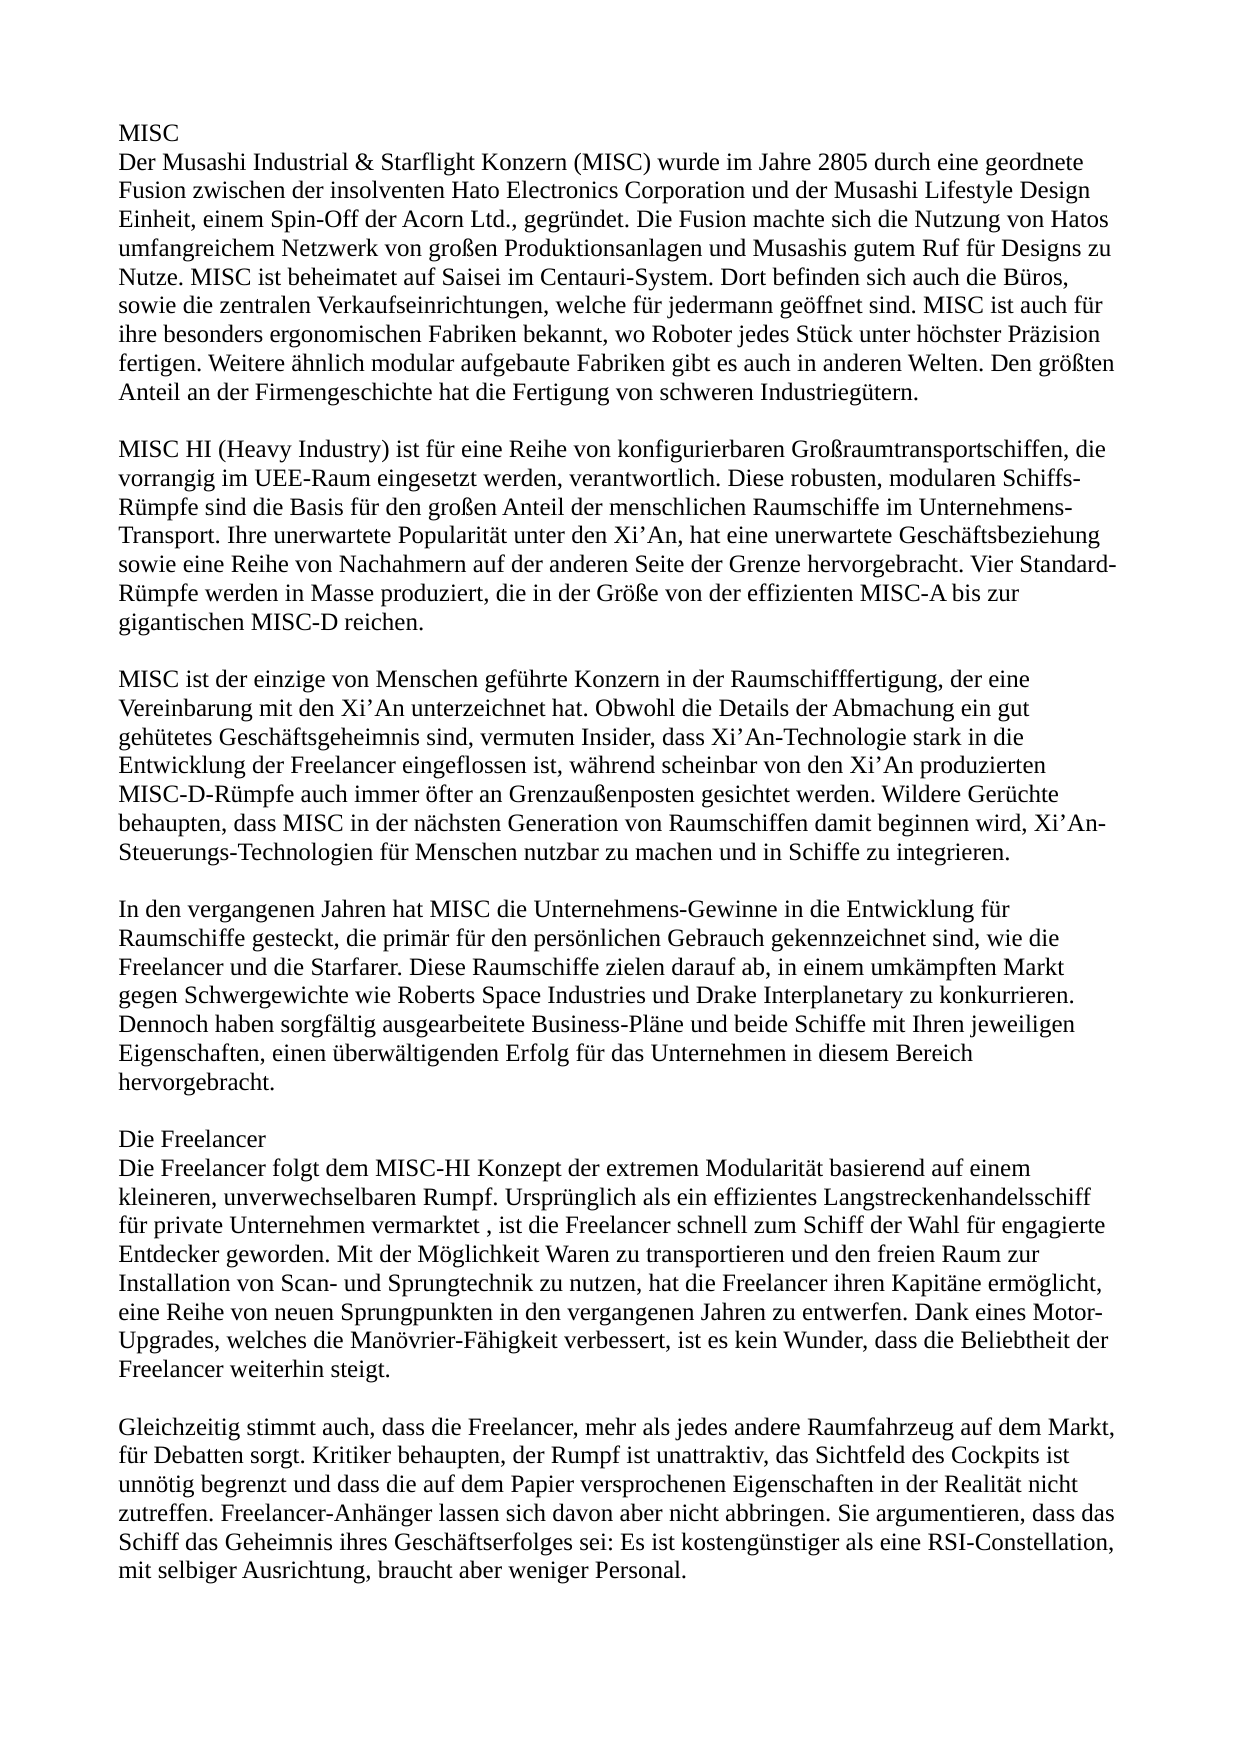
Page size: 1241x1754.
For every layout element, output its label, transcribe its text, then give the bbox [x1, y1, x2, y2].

text Die Freelancer folgt dem MISC-HI Konzept der extremen Modularität basierend auf einem kleineren, unverwechselbaren Rumpf. Ursprünglich als ein effizientes Langstreckenhandelsschiff für private Unternehmen vermarktet , ist die Freelancer schnell zum Schiff der Wahl für engagierte Entdecker geworden. Mit der Möglichkeit Waren zu transportieren und den freien Raum zur Installation von Scan- und Sprungtechnik zu nutzen, hat die Freelancer ihren Kapitäne ermöglicht, eine Reihe von neuen Sprungpunkten in den vergangenen Jahren zu entwerfen. Dank eines Motor-Upgrades, welches die Manövrier-Fähigkeit verbessert, ist es kein Wunder, dass die Beliebtheit der Freelancer weiterhin steigt. [118, 1153, 1122, 1383]
text MISC [118, 118, 1122, 147]
text MISC ist der einzige von Menschen geführte Konzern in der Raumschifffertigung, der eine Vereinbarung mit den Xi’An unterzeichnet hat. Obwohl die Details der Abmachung ein gut gehütetes Geschäftsgeheimnis sind, vermuten Insider, dass Xi’An-Technologie stark in die Entwicklung der Freelancer eingeflossen ist, während scheinbar von den Xi’An produzierten MISC-D-Rümpfe auch immer öfter an Grenzaußenposten gesichtet werden. Wildere Gerüchte behaupten, dass MISC in der nächsten Generation von Raumschiffen damit beginnen wird, Xi’An-Steuerungs-Technologien für Menschen nutzbar zu machen und in Schiffe zu integrieren. [118, 664, 1122, 866]
text In den vergangenen Jahren hat MISC die Unternehmens-Gewinne in die Entwicklung für Raumschiffe gesteckt, die primär für den persönlichen Gebrauch gekennzeichnet sind, wie die Freelancer und die Starfarer. Diese Raumschiffe zielen darauf ab, in einem umkämpften Markt gegen Schwergewichte wie Roberts Space Industries und Drake Interplanetary zu konkurrieren. Dennoch haben sorgfältig ausgearbeitete Business-Pläne und beide Schiffe mit Ihren jeweiligen Eigenschaften, einen überwältigenden Erfolg für das Unternehmen in diesem Bereich hervorgebracht. [118, 894, 1122, 1096]
text Gleichzeitig stimmt auch, dass die Freelancer, mehr als jedes andere Raumfahrzeug auf dem Markt, für Debatten sorgt. Kritiker behaupten, der Rumpf ist unattraktiv, das Sichtfeld des Cockpits ist unnötig begrenzt und dass die auf dem Papier versprochenen Eigenschaften in der Realität nicht zutreffen. Freelancer-Anhänger lassen sich davon aber nicht abbringen. Sie argumentieren, dass das Schiff das Geheimnis ihres Geschäftserfolges sei: Es ist kostengünstiger als eine RSI-Constellation, mit selbiger Ausrichtung, braucht aber weniger Personal. [118, 1412, 1122, 1584]
text Die Freelancer [118, 1124, 1122, 1153]
text MISC HI (Heavy Industry) ist für eine Reihe von konfigurierbaren Großraumtransportschiffen, die vorrangig im UEE-Raum eingesetzt werden, verantwortlich. Diese robusten, modularen Schiffs-Rümpfe sind die Basis für den großen Anteil der menschlichen Raumschiffe im Unternehmens-Transport. Ihre unerwartete Popularität unter den Xi’An, hat eine unerwartete Geschäftsbeziehung sowie eine Reihe von Nachahmern auf der anderen Seite der Grenze hervorgebracht. Vier Standard-Rümpfe werden in Masse produziert, die in der Größe von der effizienten MISC-A bis zur gigantischen MISC-D reichen. [118, 434, 1122, 636]
text Der Musashi Industrial & Starflight Konzern (MISC) wurde im Jahre 2805 durch eine geordnete Fusion zwischen der insolventen Hato Electronics Corporation und der Musashi Lifestyle Design Einheit, einem Spin-Off der Acorn Ltd., gegründet. Die Fusion machte sich die Nutzung von Hatos umfangreichem Netzwerk von großen Produktionsanlagen und Musashis gutem Ruf für Designs zu Nutze. MISC ist beheimatet auf Saisei im Centauri-System. Dort befinden sich auch die Büros, sowie die zentralen Verkaufseinrichtungen, welche für jedermann geöffnet sind. MISC ist auch für ihre besonders ergonomischen Fabriken bekannt, wo Roboter jedes Stück unter höchster Präzision fertigen. Weitere ähnlich modular aufgebaute Fabriken gibt es auch in anderen Welten. Den größten Anteil an der Firmengeschichte hat die Fertigung von schweren Industriegütern. [118, 147, 1122, 406]
